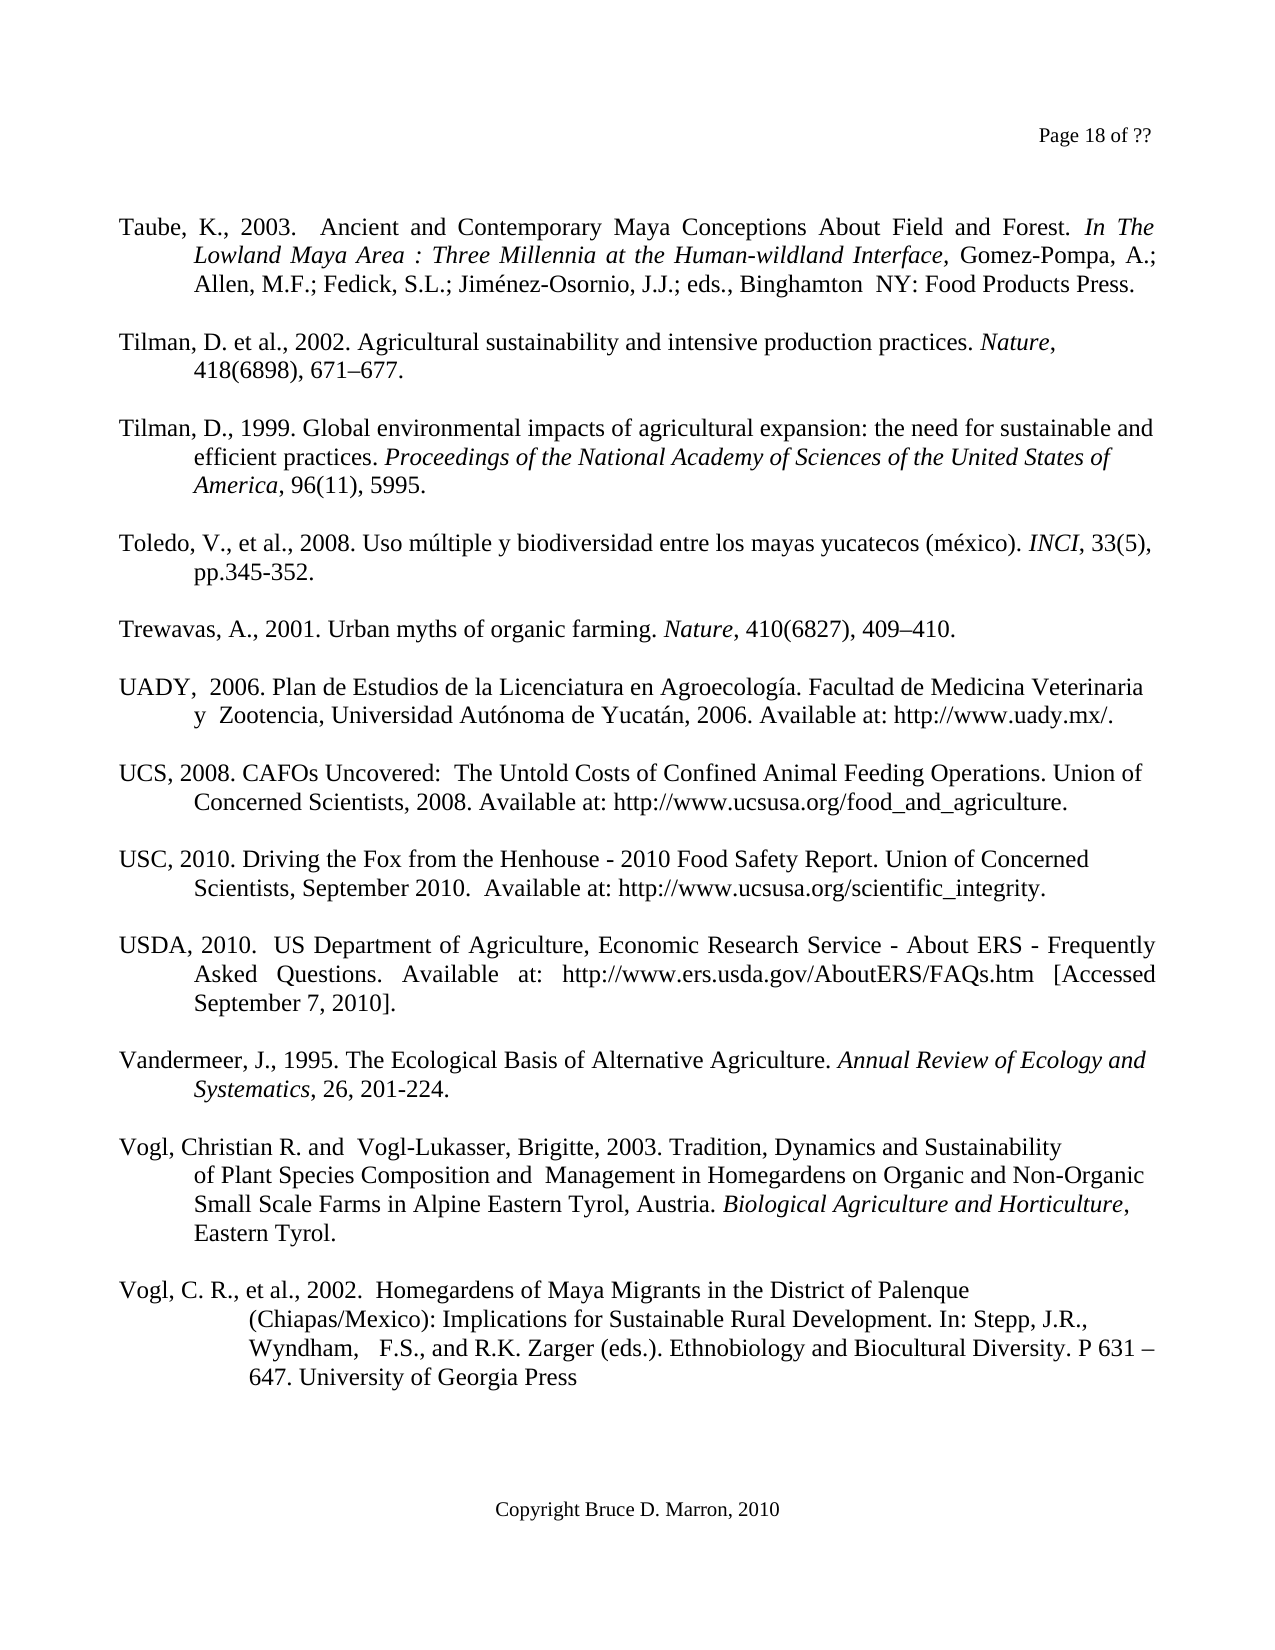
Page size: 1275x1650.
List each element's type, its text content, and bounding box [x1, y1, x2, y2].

text Trewavas, A., 2001. Urban myths of organic farming. Nature, 410(6827), 409–410. [118, 614, 1156, 643]
text USC, 2010. Driving the Fox from the Henhouse - 2010 Food Safety Report. Union of Concerned Scientists, September 2010. Available at: http://www.ucsusa.org/scientific_integrity. [118, 844, 1156, 902]
text USDA, 2010. US Department of Agriculture, Economic Research Service - About ERS - Frequently Asked Questions. Available at: http://www.ers.usda.gov/AboutERS/FAQs.htm [Accessed September 7, 2010]. [118, 931, 1156, 1017]
text UCS, 2008. CAFOs Uncovered: The Untold Costs of Confined Animal Feeding Operations. Union of Concerned Scientists, 2008. Available at: http://www.ucsusa.org/food_and_agriculture. [118, 758, 1156, 816]
text Vandermeer, J., 1995. The Ecological Basis of Alternative Agriculture. Annual Review of Ecology and Systematics, 26, 201-224. [118, 1046, 1156, 1103]
text Taube, K., 2003. Ancient and Contemporary Maya Conceptions About Field and Forest. In The Lowland Maya Area : Three Millennia at the Human-wildland Interface, Gomez-Pompa, A.; Allen, M.F.; Fedick, S.L.; Jiménez-Osornio, J.J.; eds., Binghamton NY: Food Products Press. [118, 212, 1156, 298]
text UADY, 2006. Plan de Estudios de la Licenciatura en Agroecología. Facultad de Medicina Veterinaria y Zootencia, Universidad Autónoma de Yucatán, 2006. Available at: http://www.uady.mx/. [118, 672, 1156, 729]
text Tilman, D. et al., 2002. Agricultural sustainability and intensive production practices. Nature, 418(6898), 671–677. [118, 327, 1156, 384]
text Vogl, Christian R. and Vogl-Lukasser, Brigitte, 2003. Tradition, Dynamics and Sustainability of Plant Species Composition and Management in Homegardens on Organic and Non-Organic Small Scale Farms in Alpine Eastern Tyrol, Austria. Biological Agriculture and Horticulture, Eastern Tyrol. [118, 1132, 1156, 1247]
text Toledo, V., et al., 2008. Uso múltiple y biodiversidad entre los mayas yucatecos (méxico). INCI, 33(5), pp.345-352. [118, 528, 1156, 586]
text Vogl, C. R., et al., 2002. Homegardens of Maya Migrants in the District of Palenque (Chiapas/Mexico): Implications for Sustainable Rural Development. In: Stepp, J.R., Wyndham, F.S., and R.K. Zarger (eds.). Ethnobiology and Biocultural Diversity. P 631 – 647. University of Georgia Press [118, 1276, 1156, 1391]
text Tilman, D., 1999. Global environmental impacts of agricultural expansion: the need for sustainable and efficient practices. Proceedings of the National Academy of Sciences of the United States of America, 96(11), 5995. [118, 413, 1156, 499]
